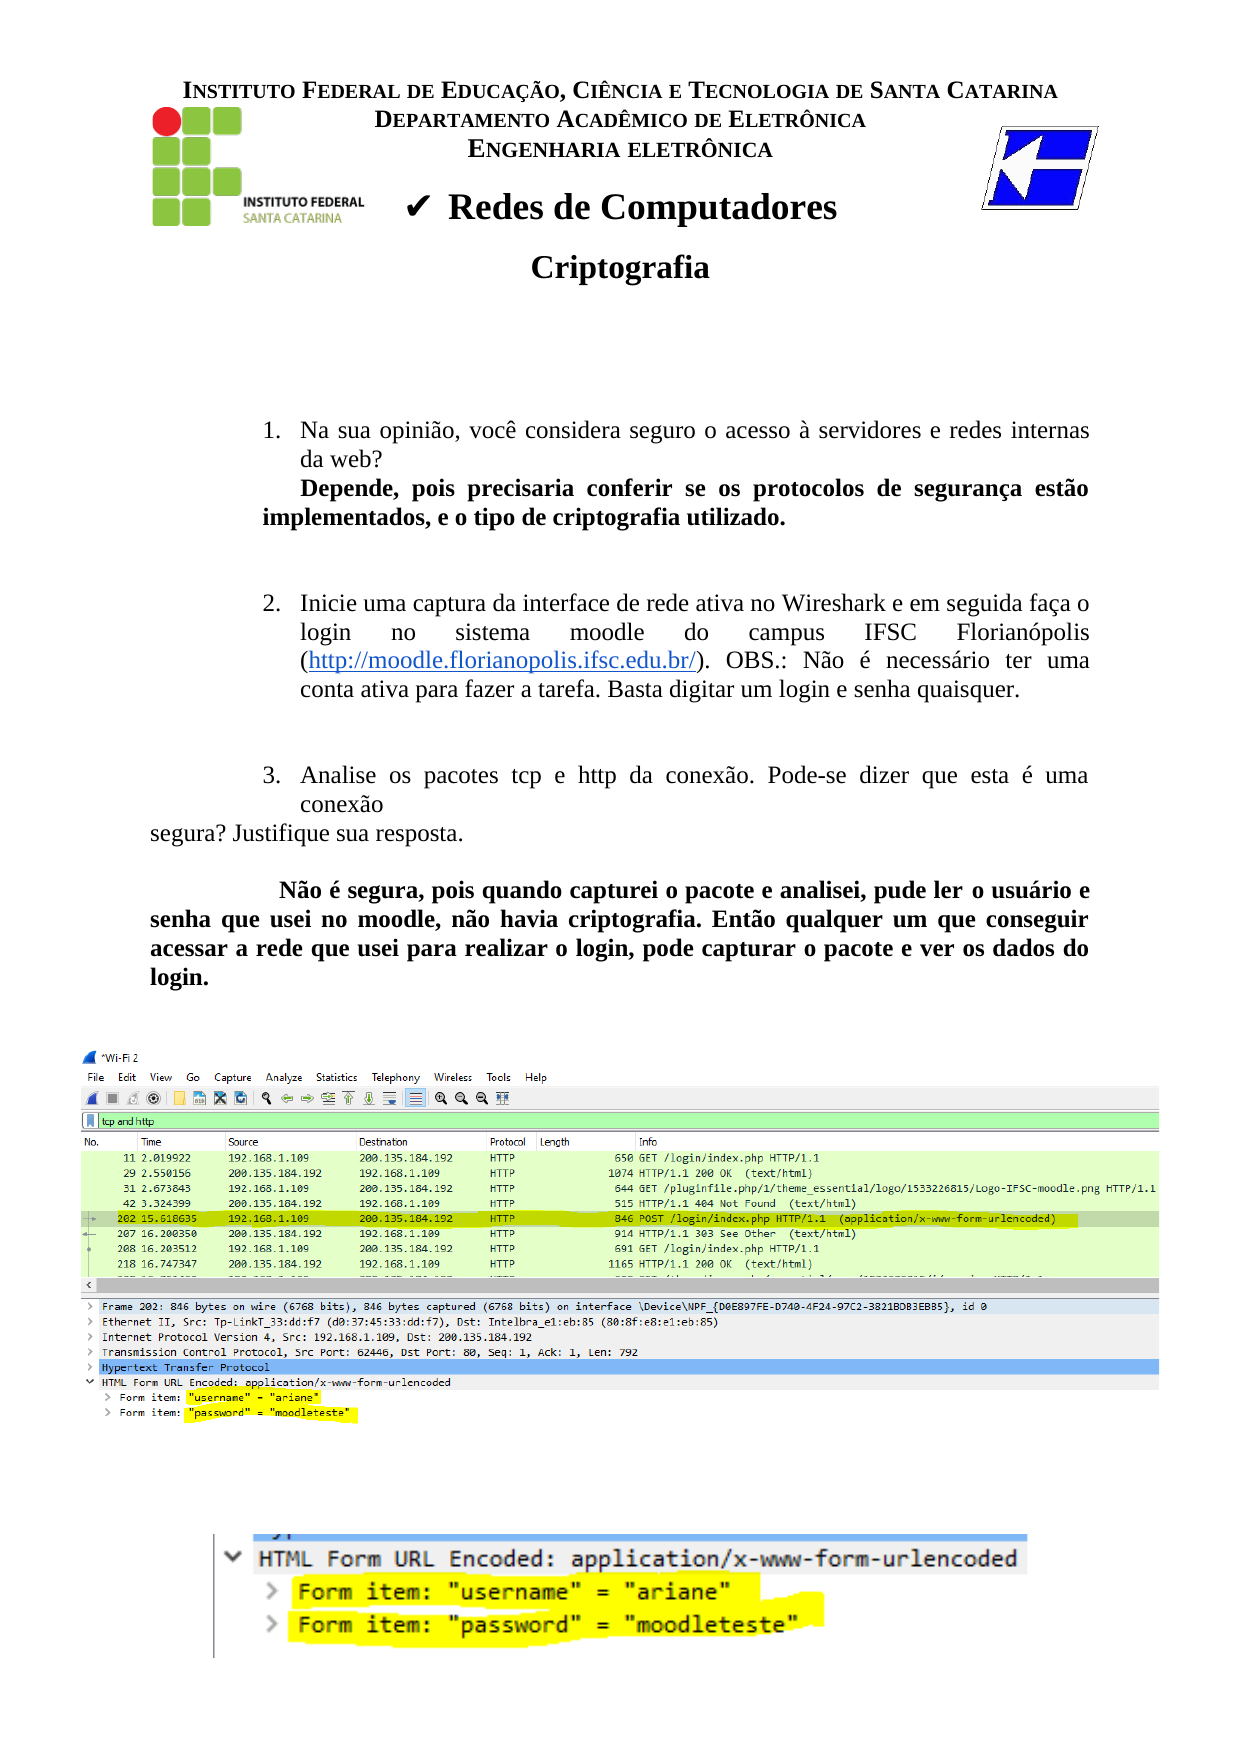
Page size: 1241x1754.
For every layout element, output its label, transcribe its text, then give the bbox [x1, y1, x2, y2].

picture [81, 1048, 1160, 1448]
list Depende, pois precisaria conferir se os protocolos de segurança estão implementados, e o tipo de criptografia utilizado. [262, 473, 1090, 531]
picture [152, 107, 365, 226]
list Inicie uma captura da interface de rede ativa no Wireshark e em seguida faça o login no sistema moodle do campus IFSC Florianópolis (http://moodle.florianopolis.ifsc.edu.br/). OBS.: Não é necessário ter uma conta ativa para fazer a tarefa. Basta digitar um login e senha quaisquer. [262, 588, 1090, 703]
picture [978, 123, 1101, 212]
list Analise os pacotes tcp e http da conexão. Pode-se dizer que esta é uma conexão [262, 761, 1090, 818]
list Na sua opinião, você considera seguro o acesso à servidores e redes internas da web? [262, 416, 1090, 473]
text Não é segura, pois quando capturei o pacote e analisei, pude ler o usuário e senha que usei no moodle, não havia criptografia. Então qualquer um que conseguir acessar a rede que usei para realizar o login, pode capturar o pacote e ver os dados do login. [150, 876, 1090, 991]
text segura? Justifique sua resposta. [150, 818, 1090, 847]
picture [213, 1534, 1028, 1658]
